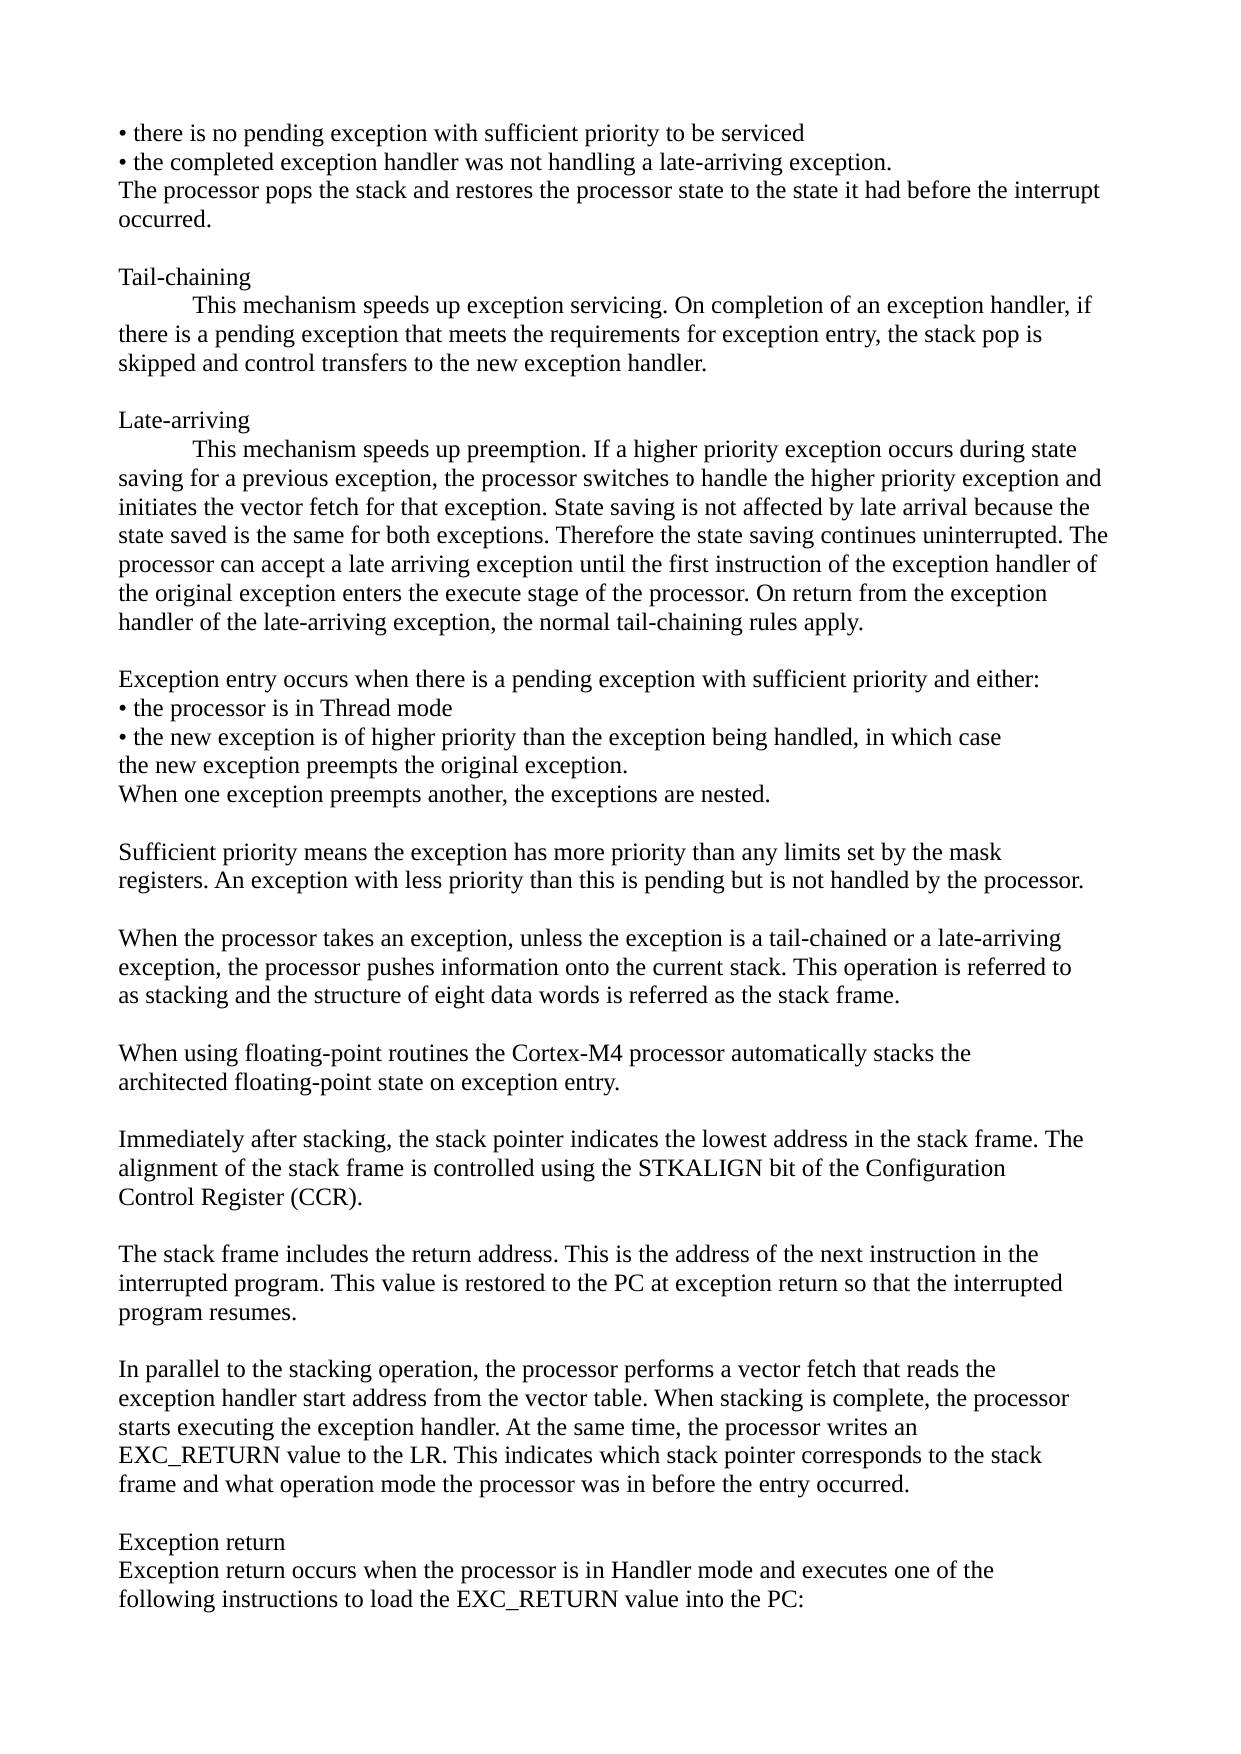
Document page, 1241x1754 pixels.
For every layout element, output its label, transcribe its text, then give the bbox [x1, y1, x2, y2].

text Exception return [118, 1527, 1122, 1556]
text EXC_RETURN value to the LR. This indicates which stack pointer corresponds to the stack [118, 1441, 1122, 1469]
text Exception return occurs when the processor is in Handler mode and executes one of the [118, 1556, 1122, 1584]
text starts executing the exception handler. At the same time, the processor writes an [118, 1412, 1122, 1441]
text program resumes. [118, 1297, 1122, 1326]
text the new exception preempts the original exception. [118, 751, 1122, 779]
text In parallel to the stacking operation, the processor performs a vector fetch that reads the [118, 1354, 1122, 1383]
text alignment of the stack frame is controlled using the STKALIGN bit of the Configuration [118, 1153, 1122, 1182]
text This mechanism speeds up exception servicing. On completion of an exception handler, if there is a pending exception that meets the requirements for exception entry, the stack pop is skipped and control transfers to the new exception handler. [118, 291, 1122, 377]
text When using floating-point routines the Cortex-M4 processor automatically stacks the [118, 1038, 1122, 1067]
text Control Register (CCR). [118, 1182, 1122, 1211]
text as stacking and the structure of eight data words is referred as the stack frame. [118, 981, 1122, 1009]
text This mechanism speeds up preemption. If a higher priority exception occurs during state saving for a previous exception, the processor switches to handle the higher priority exception and initiates the vector fetch for that exception. State saving is not affected by late arrival because the state saved is the same for both exceptions. Therefore the state saving continues uninterrupted. The processor can accept a late arriving exception until the first instruction of the exception handler of the original exception enters the execute stage of the processor. On return from the exception handler of the late-arriving exception, the normal tail-chaining rules apply. [118, 434, 1122, 636]
text exception handler start address from the vector table. When stacking is complete, the processor [118, 1383, 1122, 1412]
text Sufficient priority means the exception has more priority than any limits set by the mask [118, 837, 1122, 866]
text registers. An exception with less priority than this is pending but is not handled by the processor. [118, 866, 1122, 894]
text Late-arriving [118, 406, 1122, 434]
text exception, the processor pushes information onto the current stack. This operation is referred to [118, 952, 1122, 981]
text architected floating-point state on exception entry. [118, 1067, 1122, 1096]
text The processor pops the stack and restores the processor state to the state it had before the interrupt occurred. [118, 176, 1122, 233]
text When one exception preempts another, the exceptions are nested. [118, 779, 1122, 808]
text frame and what operation mode the processor was in before the entry occurred. [118, 1469, 1122, 1498]
text • the completed exception handler was not handling a late-arriving exception. [118, 147, 1122, 176]
text Immediately after stacking, the stack pointer indicates the lowest address in the stack frame. The [118, 1124, 1122, 1153]
text interrupted program. This value is restored to the PC at exception return so that the interrupted [118, 1268, 1122, 1297]
text Tail-chaining [118, 262, 1122, 291]
text • there is no pending exception with sufficient priority to be serviced [118, 118, 1122, 147]
text Exception entry occurs when there is a pending exception with sufficient priority and either: [118, 664, 1122, 693]
text When the processor takes an exception, unless the exception is a tail-chained or a late-arriving [118, 923, 1122, 952]
text The stack frame includes the return address. This is the address of the next instruction in the [118, 1239, 1122, 1268]
text • the new exception is of higher priority than the exception being handled, in which case [118, 722, 1122, 751]
text following instructions to load the EXC_RETURN value into the PC: [118, 1584, 1122, 1613]
text • the processor is in Thread mode [118, 693, 1122, 722]
